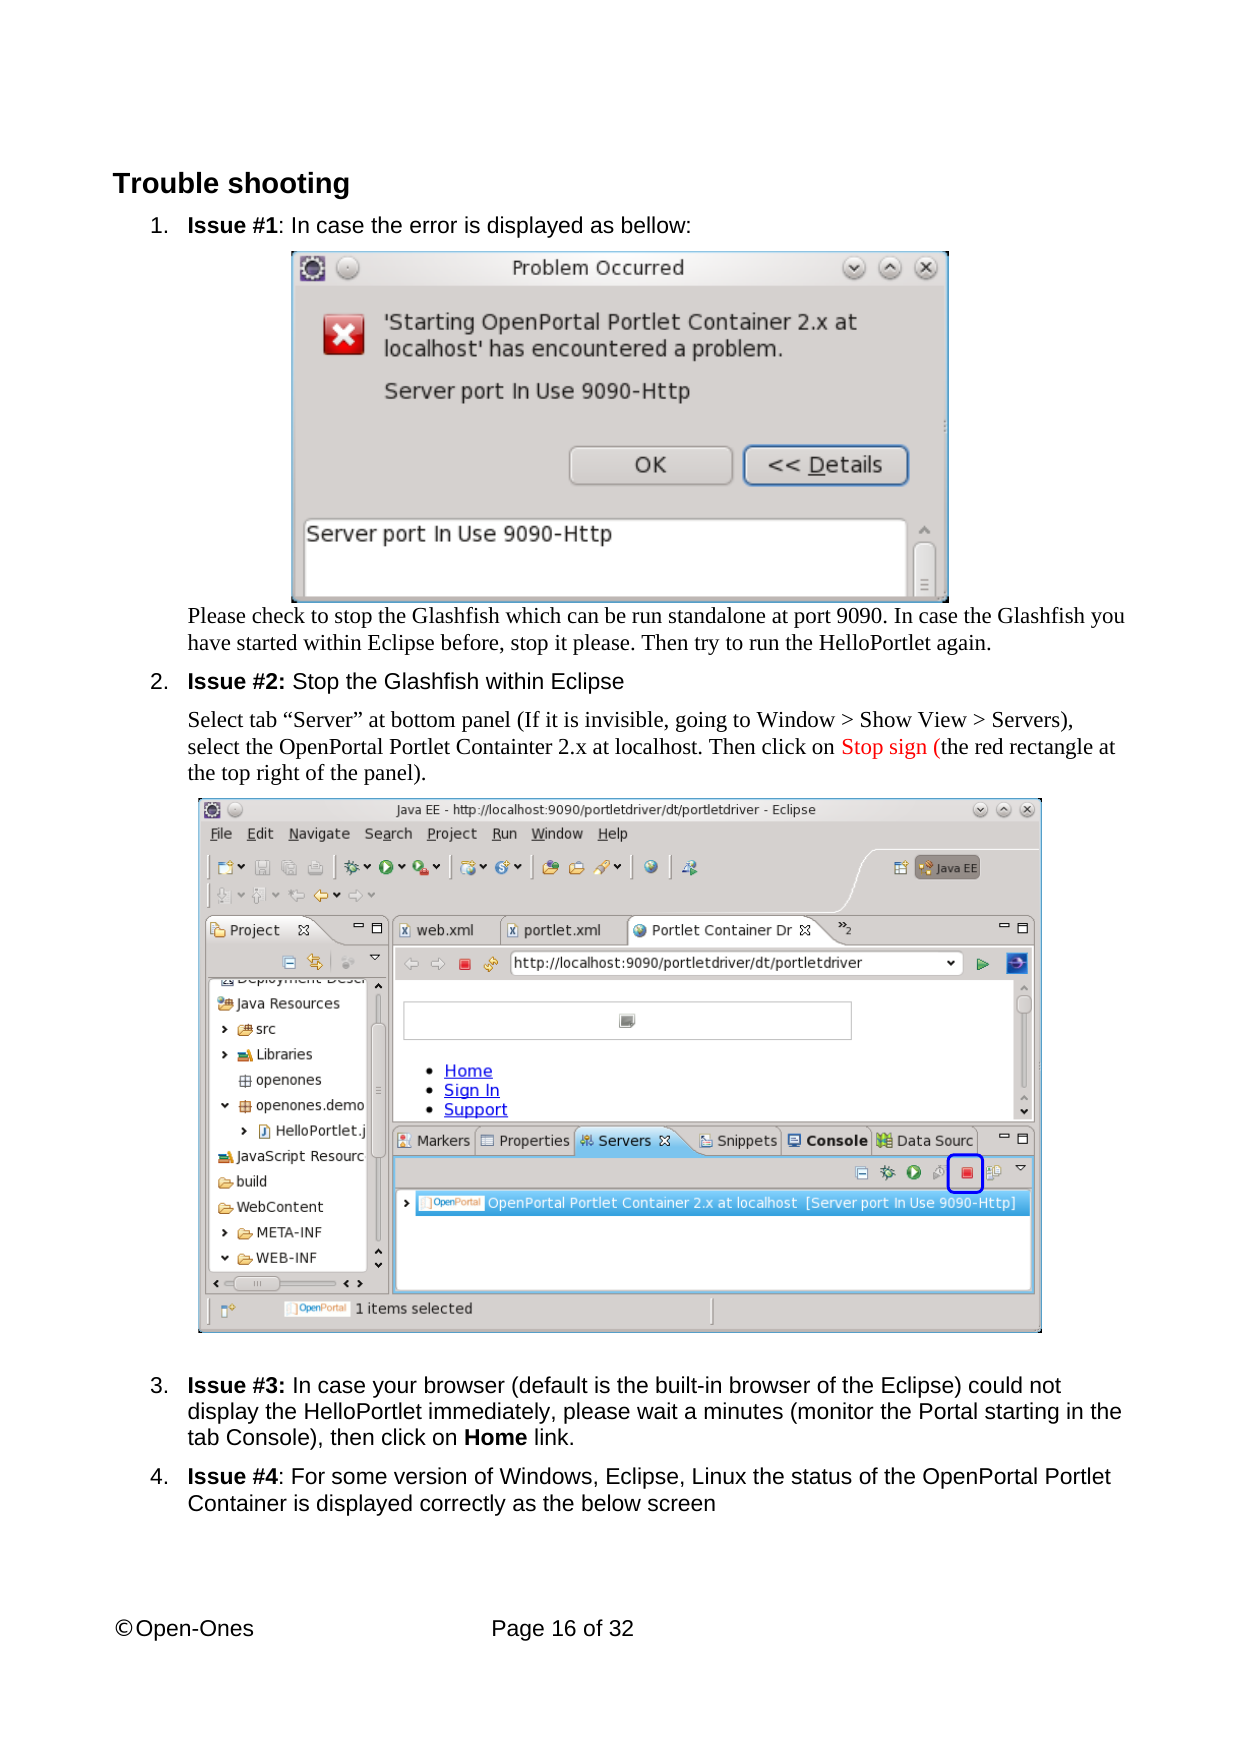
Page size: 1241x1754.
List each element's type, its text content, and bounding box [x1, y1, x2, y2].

subtitle Issue #1: In case the error is displayed as bellow: [150, 212, 1128, 238]
text Select tab “Server” at bottom panel (If it is invisible, going to Window > Show View > Servers), select the OpenPortal Portlet Containter 2.x at localhost. Then click on Stop sign (the red rectangle at the top right of the panel). [187, 707, 1128, 786]
picture [291, 251, 949, 603]
subtitle Issue #3: In case your browser (default is the built-in browser of the Eclipse) could not display the HelloPortlet immediately, please wait a minutes (monitor the Portal starting in the tab Console), then click on Home link. [150, 1372, 1128, 1451]
subtitle Issue #4: For some version of Windows, Eclipse, Linux the status of the OpenPortal Portlet Container is displayed correctly as the below screen [150, 1463, 1128, 1516]
subtitle Trouble shooting [112, 170, 1128, 199]
subtitle Issue #2: Stop the Glashfish within Eclipse [150, 668, 1128, 694]
picture [198, 798, 1042, 1333]
text Please check to stop the Glashfish which can be run standalone at port 9090. In case the Glashfish you have started within Eclipse before, stop it please. Then try to run the HelloPortlet again. [187, 251, 1128, 655]
